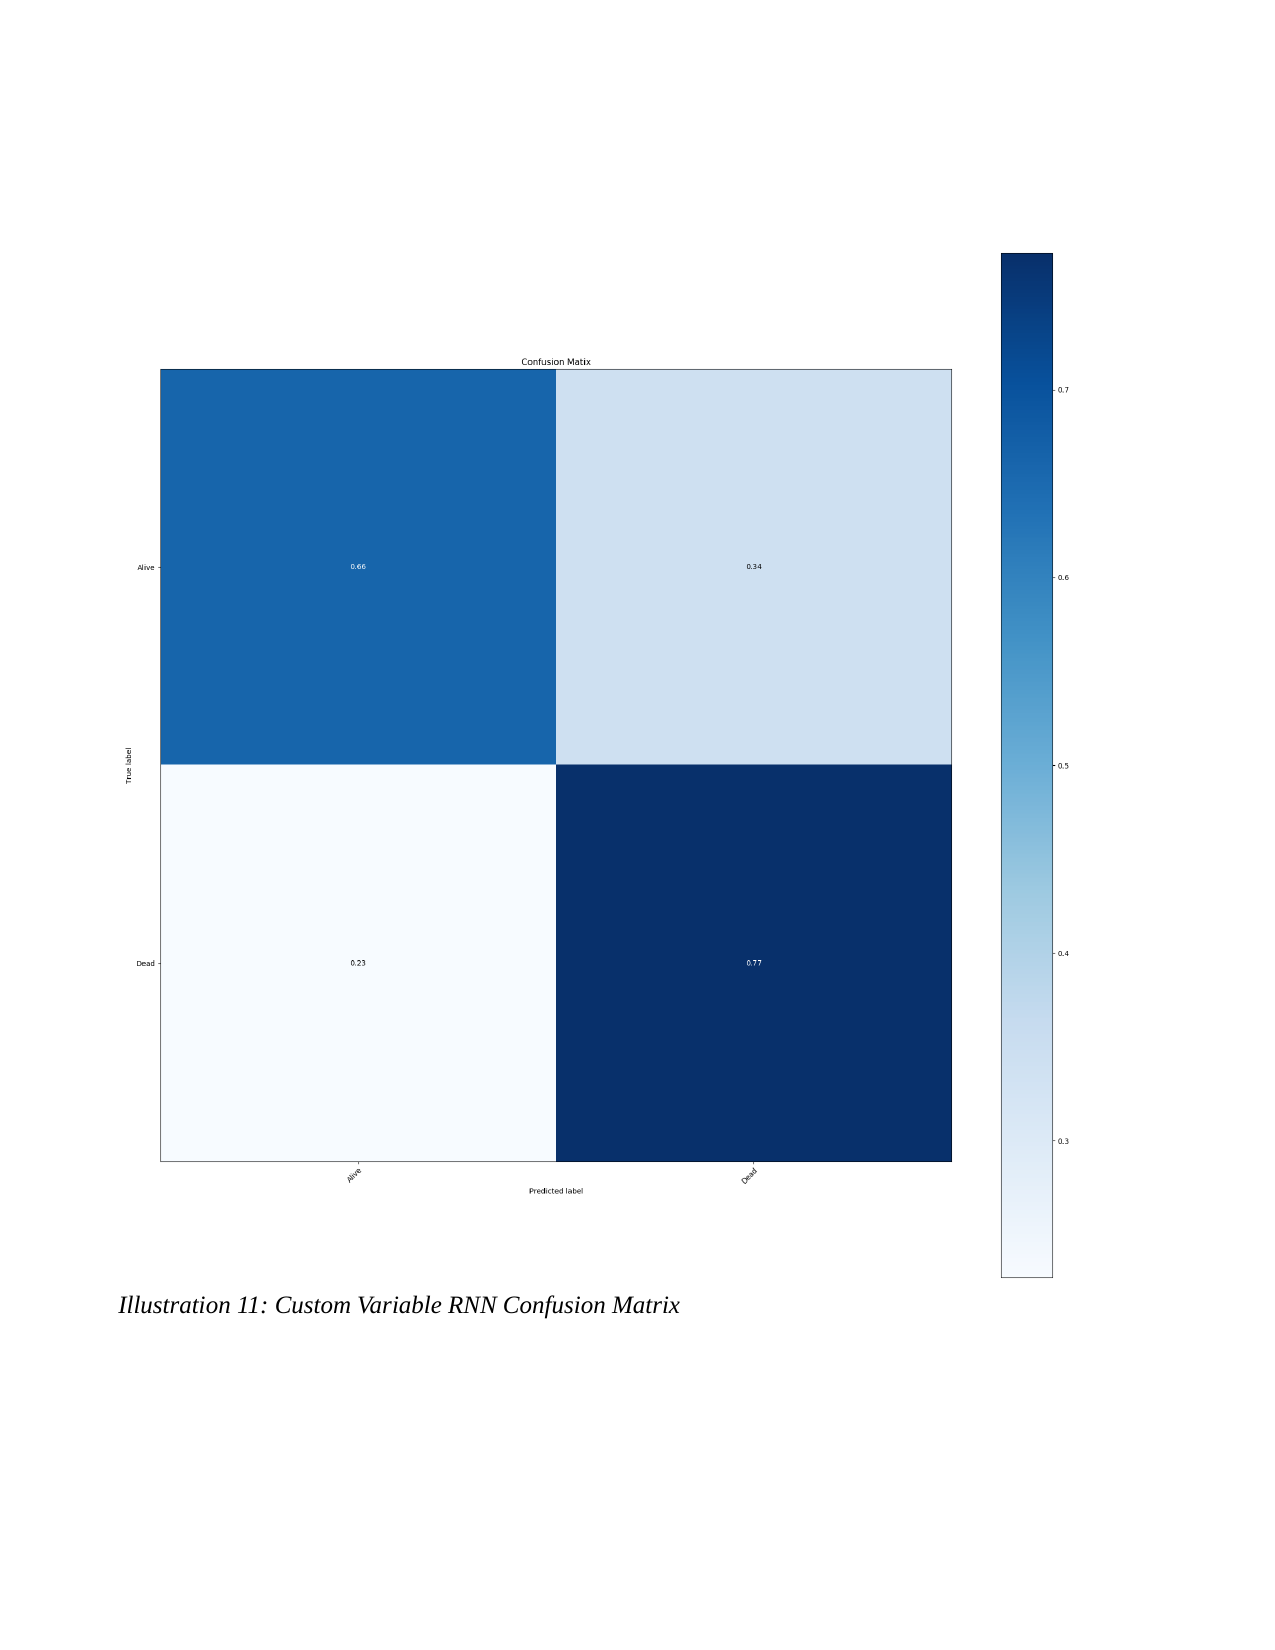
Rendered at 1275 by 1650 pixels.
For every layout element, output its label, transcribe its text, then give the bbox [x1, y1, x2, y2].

text Illustration 11: Custom Variable RNN Confusion Matrix [118, 1285, 1157, 1318]
picture [118, 245, 1157, 1285]
